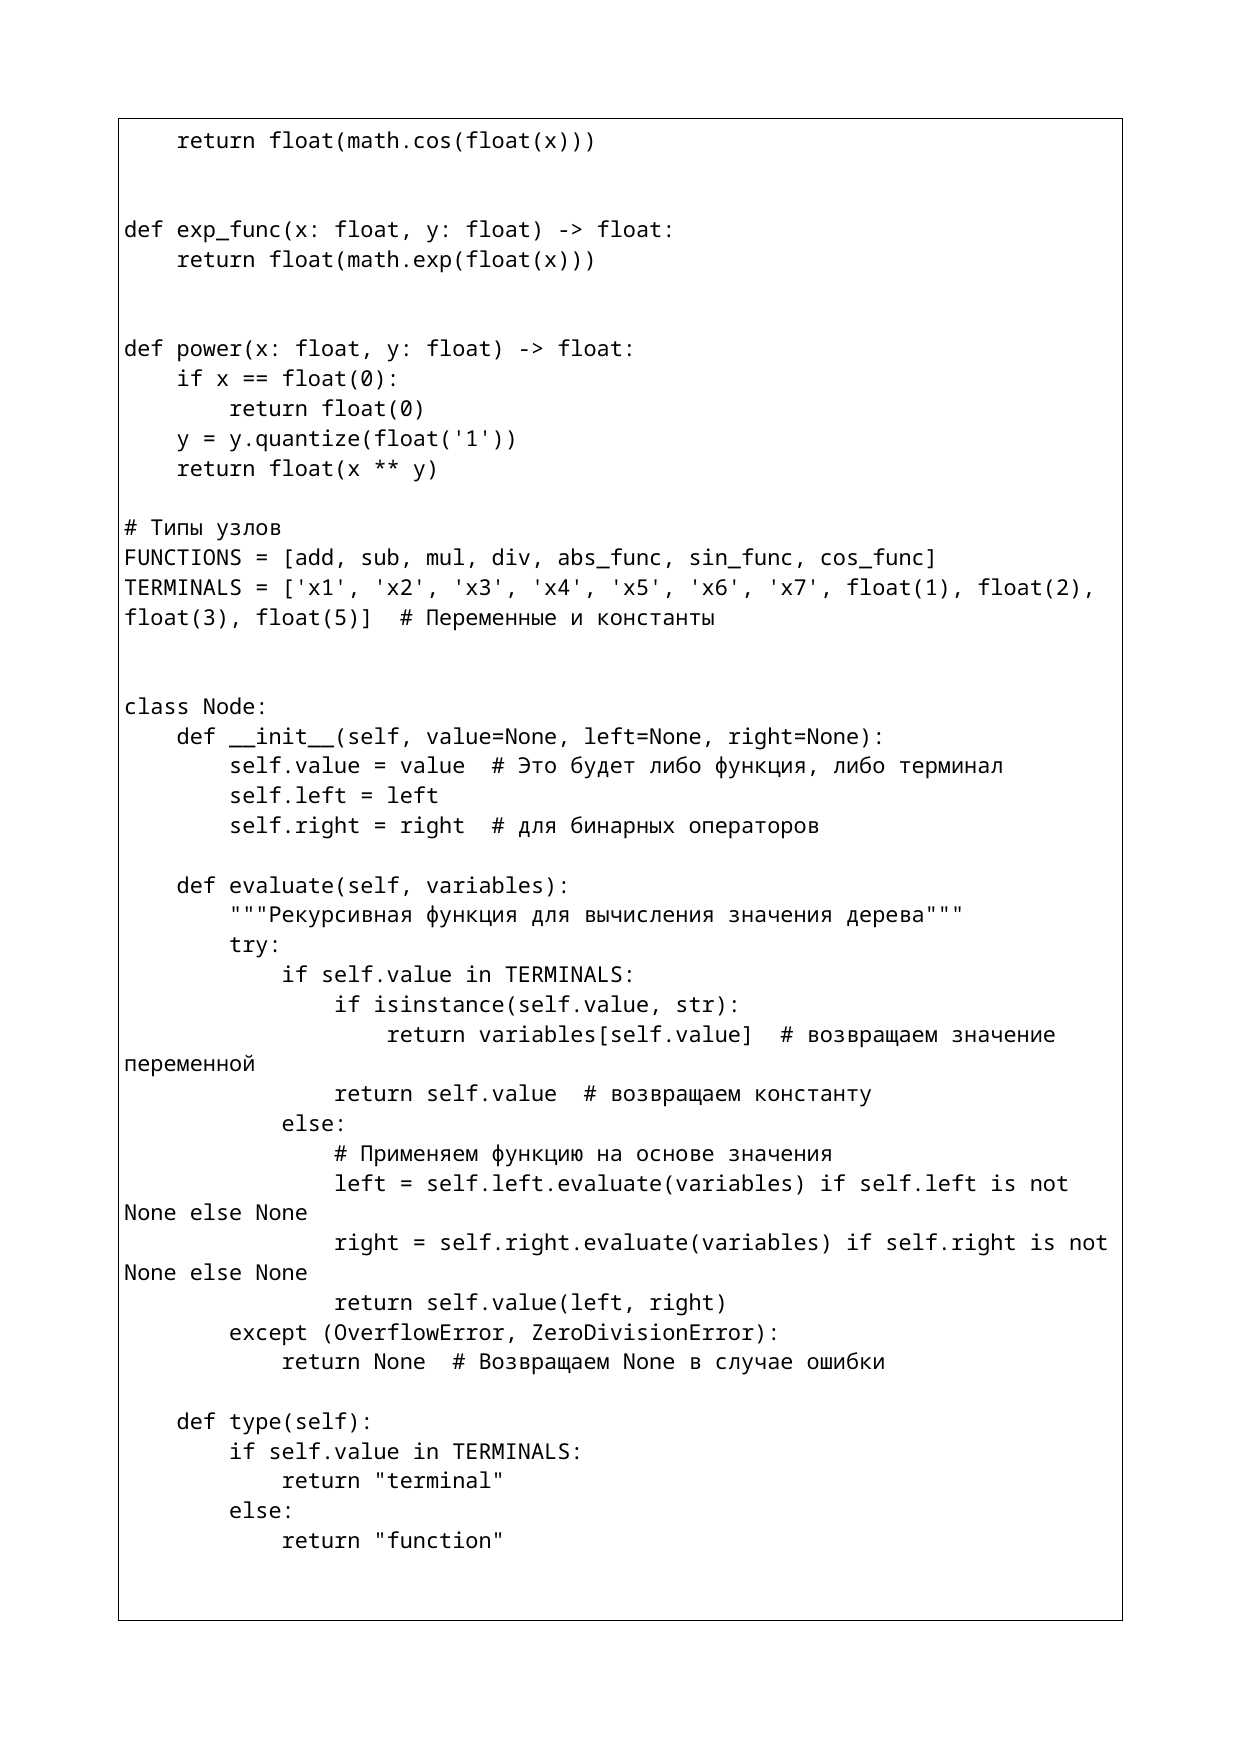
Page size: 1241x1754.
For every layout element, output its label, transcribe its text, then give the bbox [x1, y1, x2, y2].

table_header return float(math.cos(float(x))) def exp_func(x: float, y: float) -> float: return float(math.exp(float(x))) def power(x: float, y: float) -> float: if x == float(0): return float(0) y = y.quantize(float('1')) return float(x ** y) # Типы узлов FUNCTIONS = [add, sub, mul, div, abs_func, sin_func, cos_func] TERMINALS = ['x1', 'x2', 'x3', 'x4', 'x5', 'x6', 'x7', float(1), float(2), float(3), float(5)] # Переменные и константы class Node: def __init__(self, value=None, left=None, right=None): self.value = value # Это будет либо функция, либо терминал self.left = left self.right = right # для бинарных операторов def evaluate(self, variables): """Рекурсивная функция для вычисления значения дерева""" try: if self.value in TERMINALS: if isinstance(self.value, str): return variables[self.value] # возвращаем значение переменной return self.value # возвращаем константу else: # Применяем функцию на основе значения left = self.left.evaluate(variables) if self.left is not None else None right = self.right.evaluate(variables) if self.right is not None else None return self.value(left, right) except (OverflowError, ZeroDivisionError): return None # Возвращаем None в случае ошибки def type(self): if self.value in TERMINALS: return "terminal" else: return "function" [119, 119, 1122, 1620]
